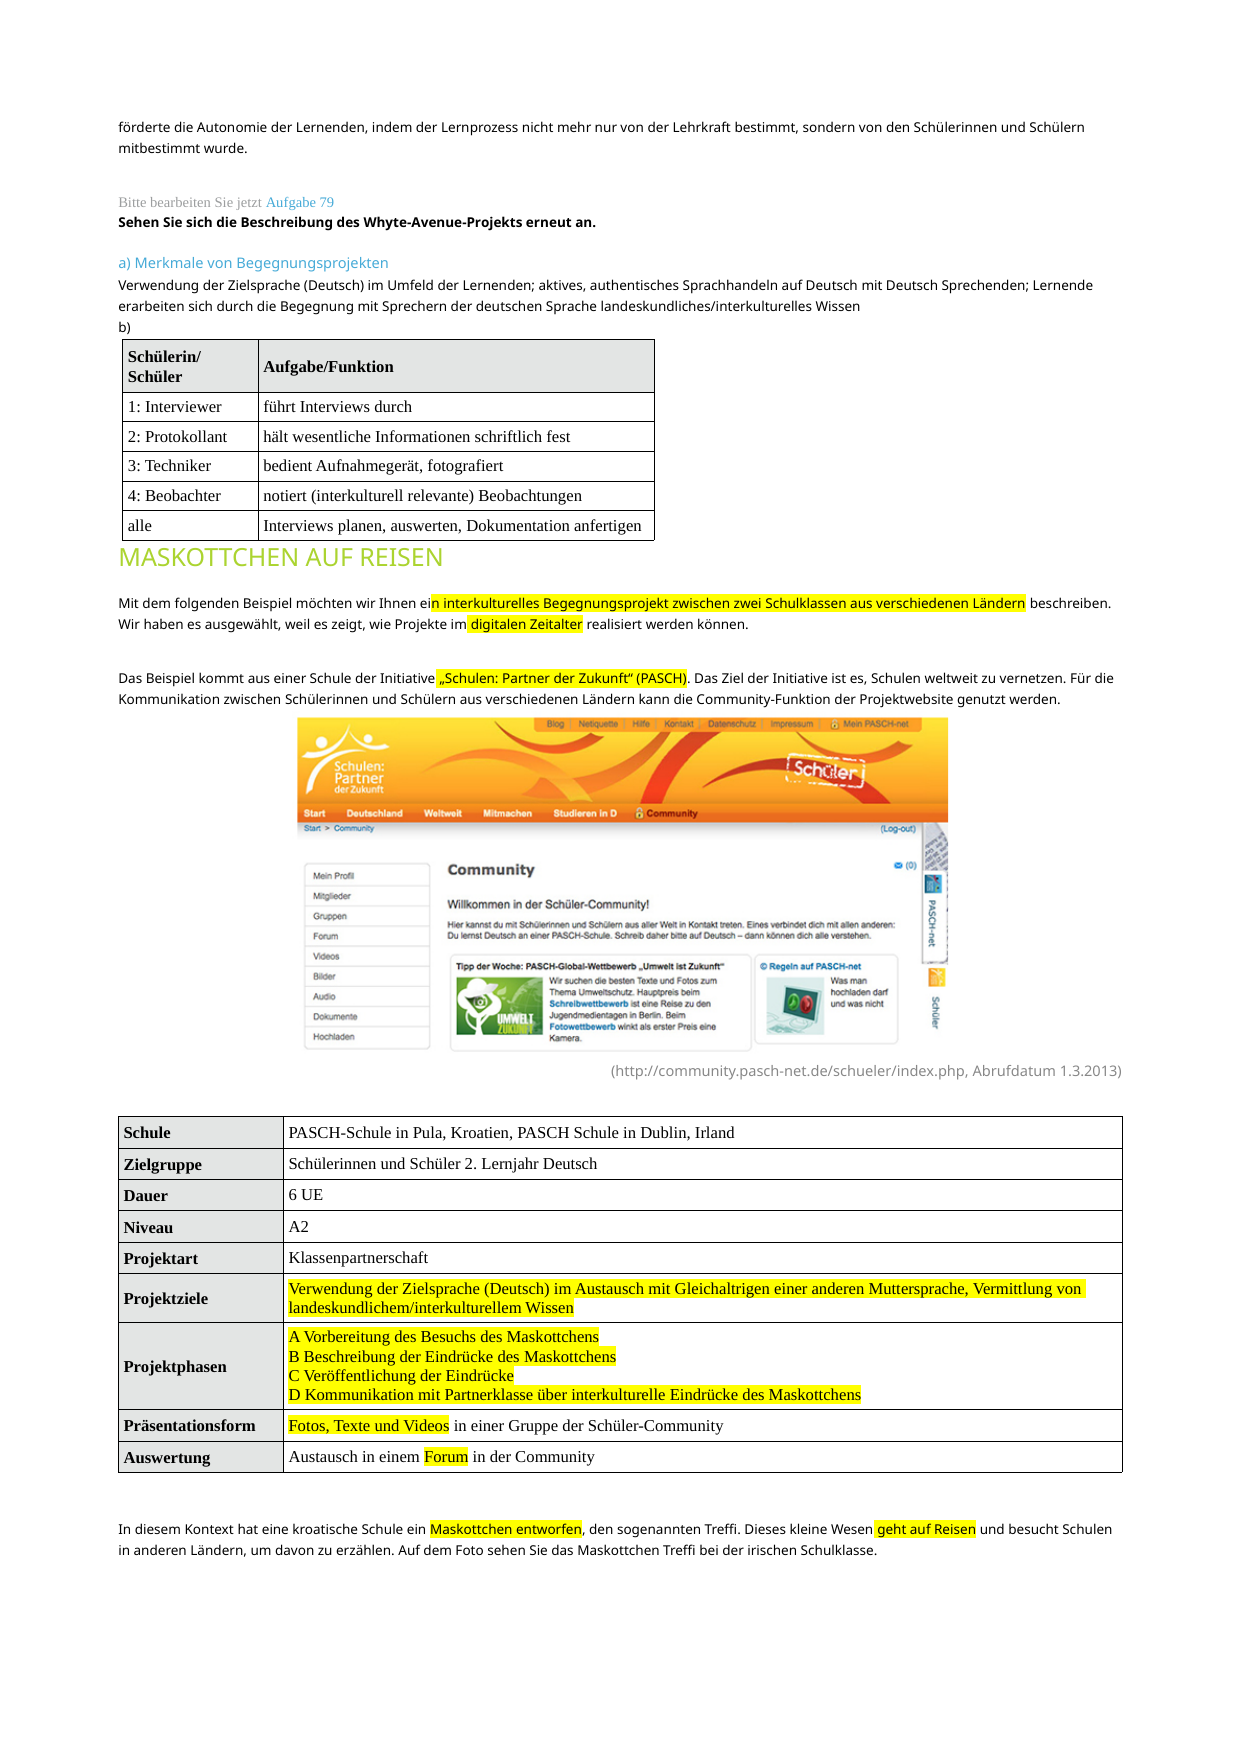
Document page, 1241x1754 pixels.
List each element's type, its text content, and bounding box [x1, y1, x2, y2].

table_cell Fotos, Texte und Videos in einer Gruppe der Schüler-Community [284, 1410, 1122, 1441]
table_cell bedient Aufnahmegerät, fotografiert [259, 452, 654, 481]
table_header Schülerin/Schüler [123, 340, 258, 392]
table_cell 6 UE [284, 1180, 1122, 1210]
table_cell 3: Techniker [123, 452, 258, 481]
text Das Beispiel kommt aus einer Schule der Initiative „Schulen: Partner der Zukunft“ (PASCH). Das Ziel der Initiative ist es, Schulen weltweit zu vernetzen. Für die Kommunikation zwischen Schülerinnen und Schülern aus verschiedenen Ländern kann die Community-Funktion der Projektwebsite genutzt werden. [118, 669, 1122, 709]
table_cell alle [123, 511, 258, 540]
table_cell 2: Protokollant [123, 422, 258, 451]
text MASKOTTCHEN AUF REISEN [118, 540, 1122, 574]
text In diesem Kontext hat eine kroatische Schule ein Maskottchen entworfen, den sogenannten Treffi. Dieses kleine Wesen geht auf Reisen und besucht Schulen in anderen Ländern, um davon zu erzählen. Auf dem Foto sehen Sie das Maskottchen Treffi bei der irischen Schulklasse. [118, 1519, 1122, 1559]
text Verwendung der Zielsprache (Deutsch) im Umfeld der Lernenden; aktives, authentisches Sprachhandeln auf Deutsch mit Deutsch Sprechenden; Lernende erarbeiten sich durch die Begegnung mit Sprechern der deutschen Sprache landeskundliches/interkulturelles Wissen [118, 276, 1122, 316]
table_cell Auswertung [119, 1442, 283, 1472]
table_cell 1: Interviewer [123, 393, 258, 421]
text b) [118, 318, 1122, 337]
text Mit dem folgenden Beispiel möchten wir Ihnen ein interkulturelles Begegnungsprojekt zwischen zwei Schulklassen aus verschiedenen Ländern beschreiben. Wir haben es ausgewählt, weil es zeigt, wie Projekte im digitalen Zeitalter realisiert werden können. [118, 594, 1122, 633]
text förderte die Autonomie der Lernenden, indem der Lernprozess nicht mehr nur von der Lehrkraft bestimmt, sondern von den Schülerinnen und Schülern mitbestimmt wurde. [118, 118, 1122, 158]
table_cell führt Interviews durch [259, 393, 654, 421]
table_header Aufgabe/Funktion [259, 340, 654, 392]
table_cell hält wesentliche Informationen schriftlich fest [259, 422, 654, 451]
table_cell Projektart [119, 1243, 283, 1273]
text Bitte bearbeiten Sie jetzt Aufgabe 79 [118, 193, 1122, 210]
table_cell Austausch in einem Forum in der Community [284, 1442, 1122, 1472]
table_header PASCH-Schule in Pula, Kroatien, PASCH Schule in Dublin, Irland [284, 1117, 1122, 1148]
table_cell Niveau [119, 1211, 283, 1242]
table_cell Dauer [119, 1180, 283, 1210]
table_cell notiert (interkulturell relevante) Beobachtungen [259, 482, 654, 510]
table_cell Schülerinnen und Schüler 2. Lernjahr Deutsch [284, 1149, 1122, 1179]
table_cell Zielgruppe [119, 1149, 283, 1179]
table_cell Projektziele [119, 1274, 283, 1322]
table_header Schule [119, 1117, 283, 1148]
table_cell Klassenpartnerschaft [284, 1243, 1122, 1273]
text (http://community.pasch-net.de/schueler/index.php, Abrufdatum 1.3.2013) [118, 1061, 1122, 1080]
table_cell 4: Beobachter [123, 482, 258, 510]
text Sehen Sie sich die Beschreibung des Whyte-Avenue-Projekts erneut an. [118, 213, 1122, 231]
table_cell Interviews planen, auswerten, Dokumentation anfertigen [259, 511, 654, 540]
text a) Merkmale von Begegnungsprojekten [118, 253, 1122, 273]
table_cell Verwendung der Zielsprache (Deutsch) im Austausch mit Gleichaltrigen einer anderen Muttersprache, Vermittlung von landeskundlichem/interkulturellem Wissen [284, 1274, 1122, 1322]
table_cell Projektphasen [119, 1323, 283, 1409]
table_cell A2 [284, 1211, 1122, 1242]
table_cell A Vorbereitung des Besuchs des Maskottchens B Beschreibung der Eindrücke des Maskottchens C Veröffentlichung der Eindrücke D Kommunikation mit Partnerklasse über interkulturelle Eindrücke des Maskottchens [284, 1323, 1122, 1409]
picture [292, 711, 949, 1057]
table_cell Präsentationsform [119, 1410, 283, 1441]
